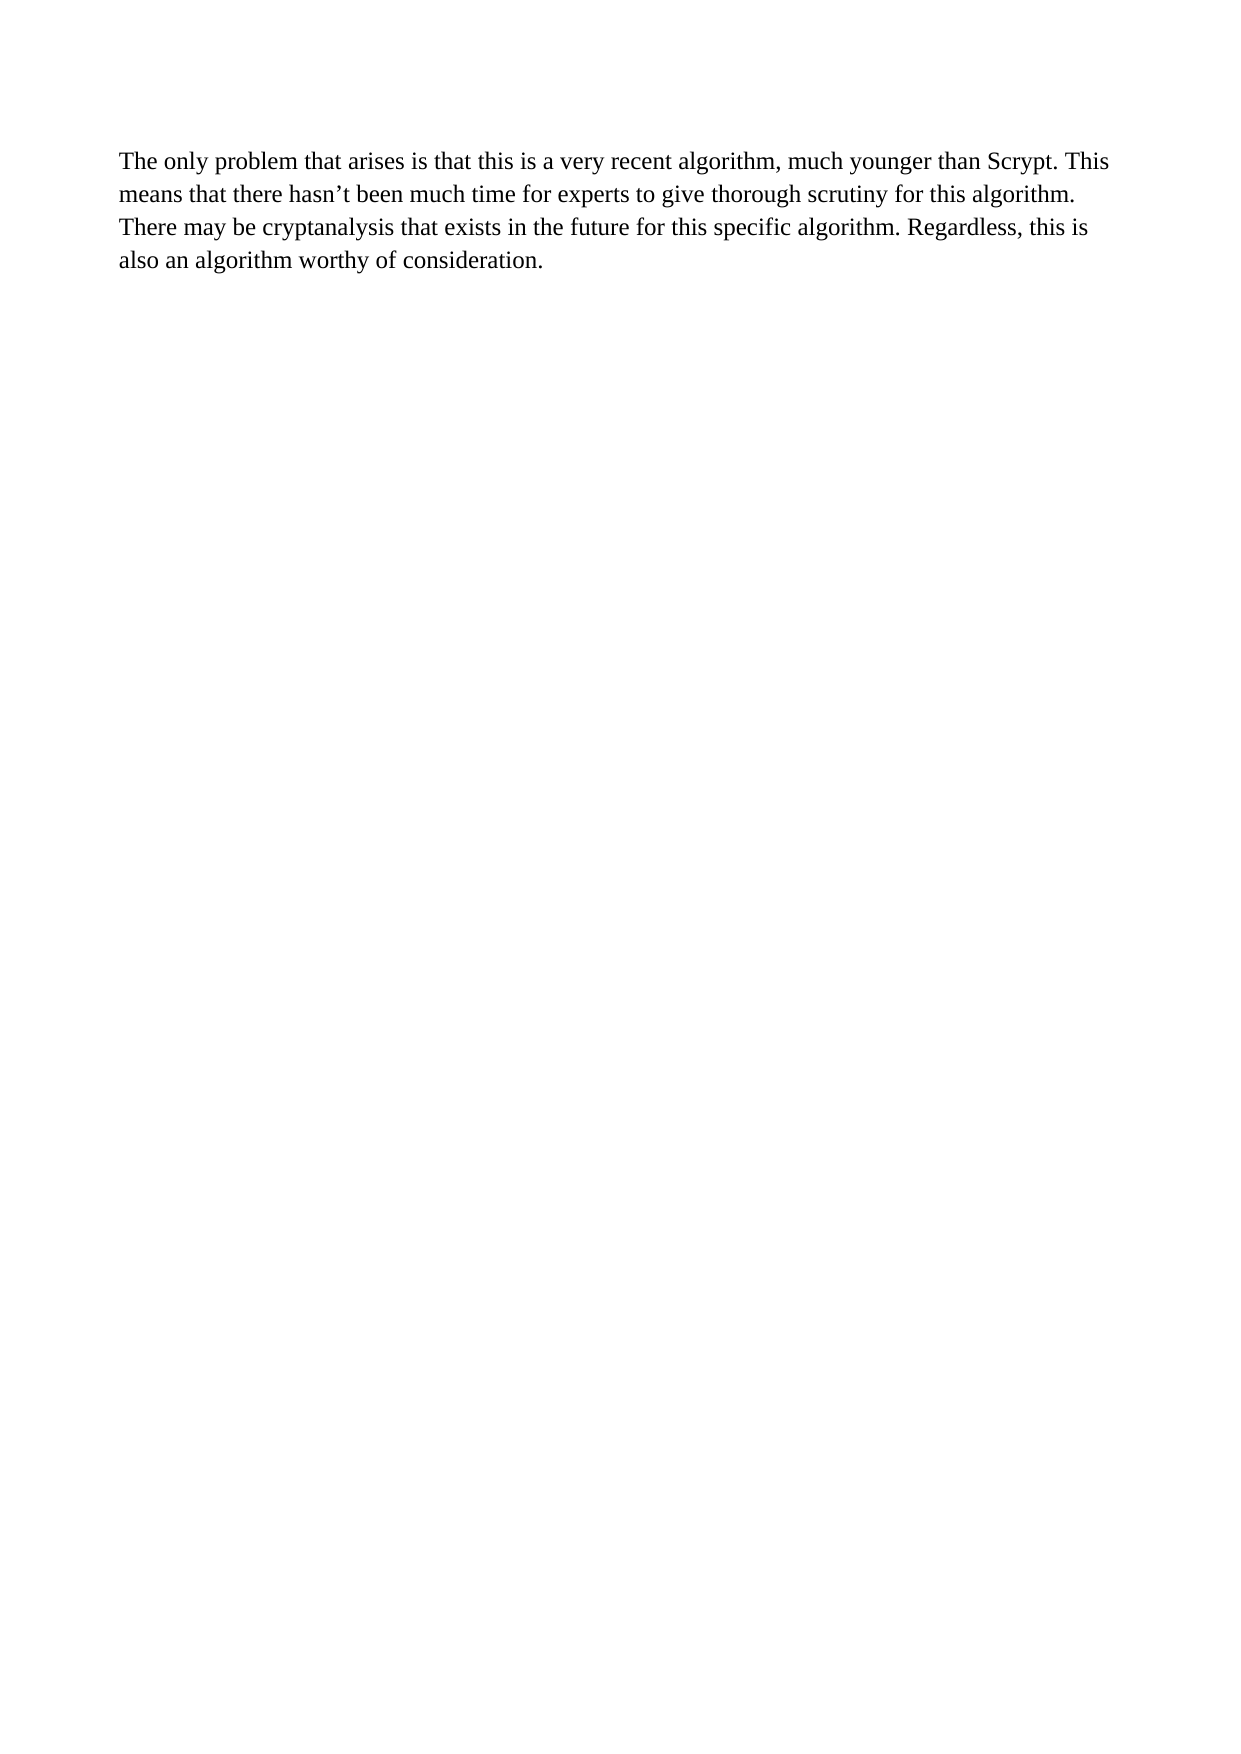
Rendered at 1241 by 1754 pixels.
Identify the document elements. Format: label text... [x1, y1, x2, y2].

text The only problem that arises is that this is a very recent algorithm, much younger than Scrypt. This means that there hasn’t been much time for experts to give thorough scrutiny for this algorithm. There may be cryptanalysis that exists in the future for this specific algorithm. Regardless, this is also an algorithm worthy of consideration. [119, 146, 1121, 273]
